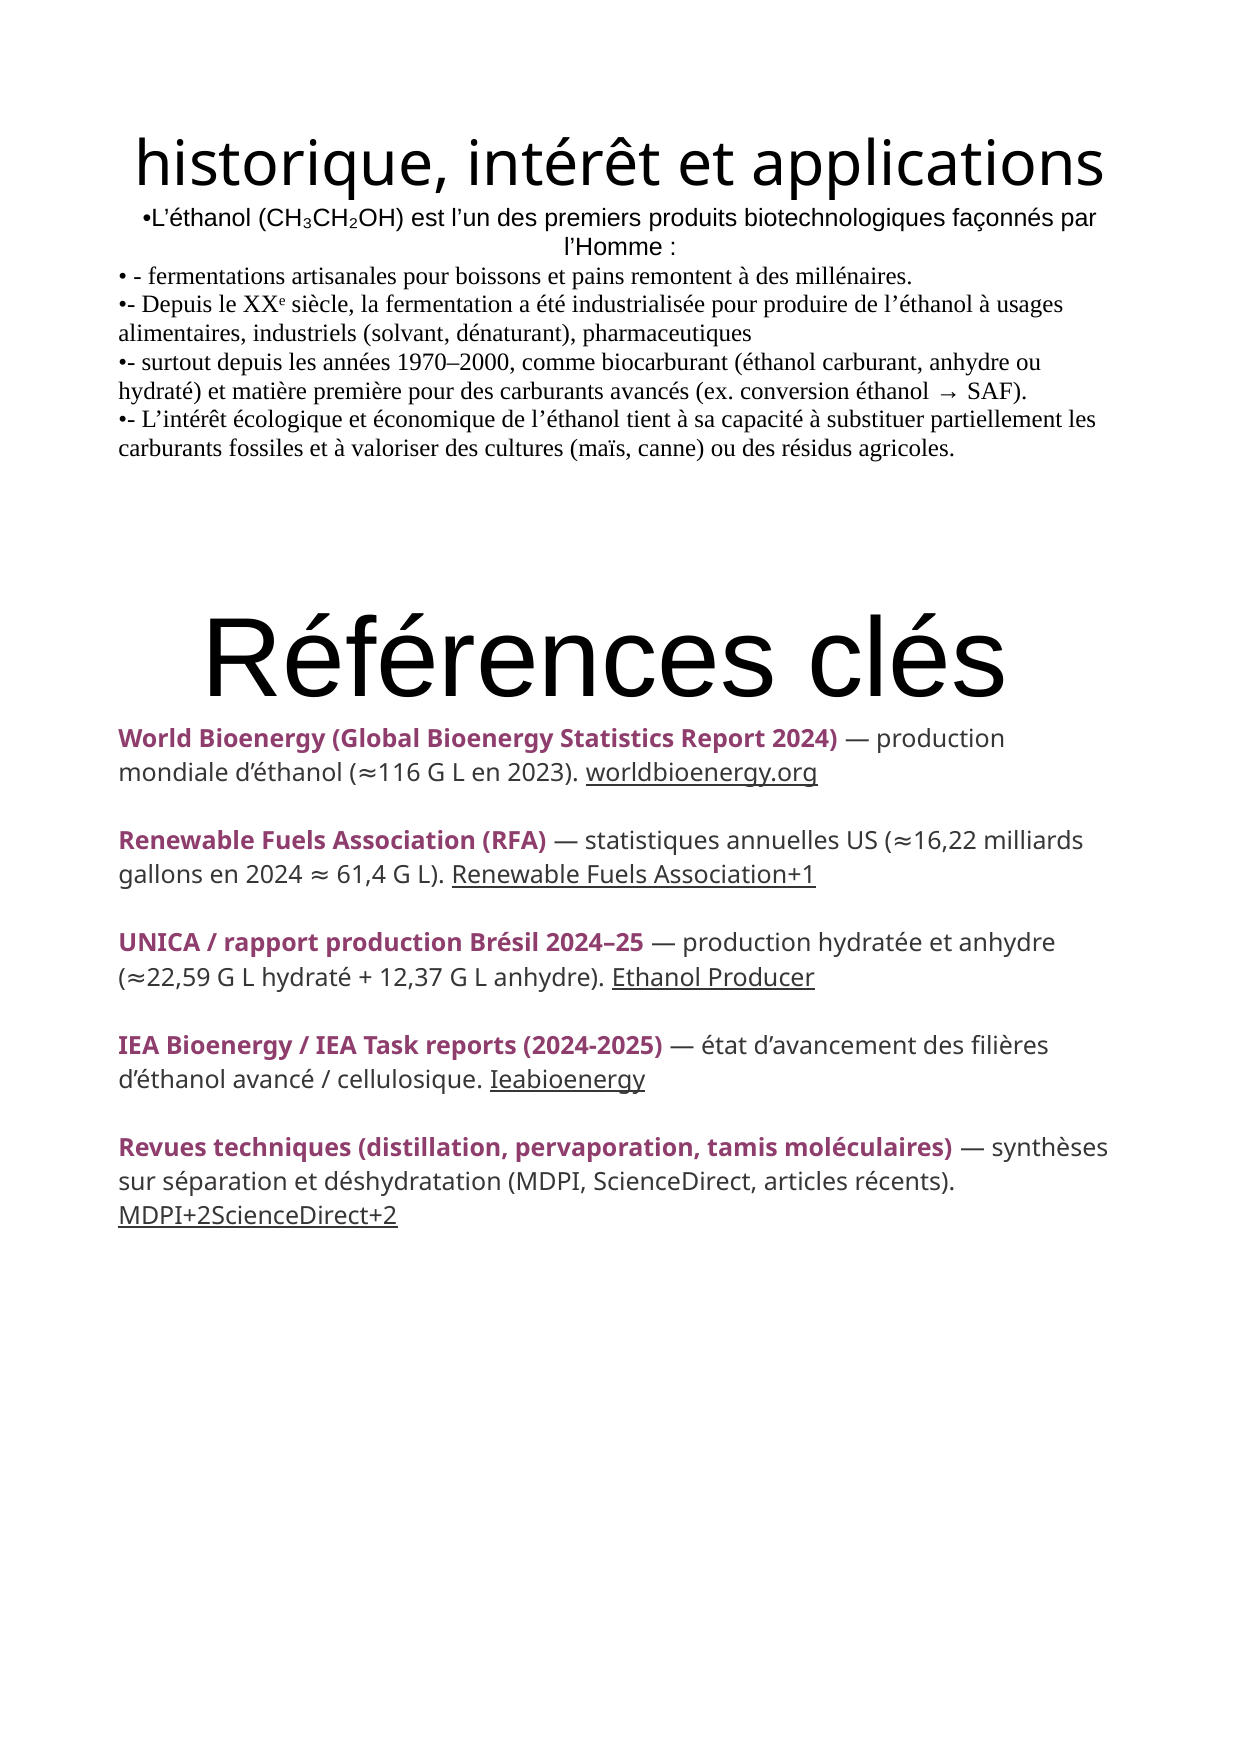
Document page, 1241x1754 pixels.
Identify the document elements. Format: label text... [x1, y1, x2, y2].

text World Bioenergy (Global Bioenergy Statistics Report 2024) — production mondiale d’éthanol (≈116 G L en 2023). worldbioenergy.org [118, 721, 1122, 789]
text historique, intérêt et applications [118, 118, 1122, 203]
text •- L’intérêt écologique et économique de l’éthanol tient à sa capacité à substituer partiellement les carburants fossiles et à valoriser des cultures (maïs, canne) ou des résidus agricoles. [118, 404, 1122, 462]
text • - fermentations artisanales pour boissons et pains remontent à des millénaires. [118, 261, 1122, 289]
text Références clés [118, 591, 1122, 721]
text UNICA / rapport production Brésil 2024–25 — production hydratée et anhydre (≈22,59 G L hydraté + 12,37 G L anhydre). Ethanol Producer [118, 925, 1122, 993]
text •- Depuis le XXᵉ siècle, la fermentation a été industrialisée pour produire de l’éthanol à usages alimentaires, industriels (solvant, dénaturant), pharmaceutiques [118, 289, 1122, 347]
text Renewable Fuels Association (RFA) — statistiques annuelles US (≈16,22 milliards gallons en 2024 ≈ 61,4 G L). Renewable Fuels Association+1 [118, 823, 1122, 891]
text IEA Bioenergy / IEA Task reports (2024-2025) — état d’avancement des filières d’éthanol avancé / cellulosique. Ieabioenergy [118, 1027, 1122, 1095]
text Revues techniques (distillation, pervaporation, tamis moléculaires) — synthèses sur séparation et déshydratation (MDPI, ScienceDirect, articles récents). MDPI+2ScienceDirect+2 [118, 1129, 1122, 1232]
text •- surtout depuis les années 1970–2000, comme biocarburant (éthanol carburant, anhydre ou hydraté) et matière première pour des carburants avancés (ex. conversion éthanol → SAF). [118, 347, 1122, 404]
text •L’éthanol (CH₃CH₂OH) est l’un des premiers produits biotechnologiques façonnés par l’Homme : [118, 203, 1122, 261]
